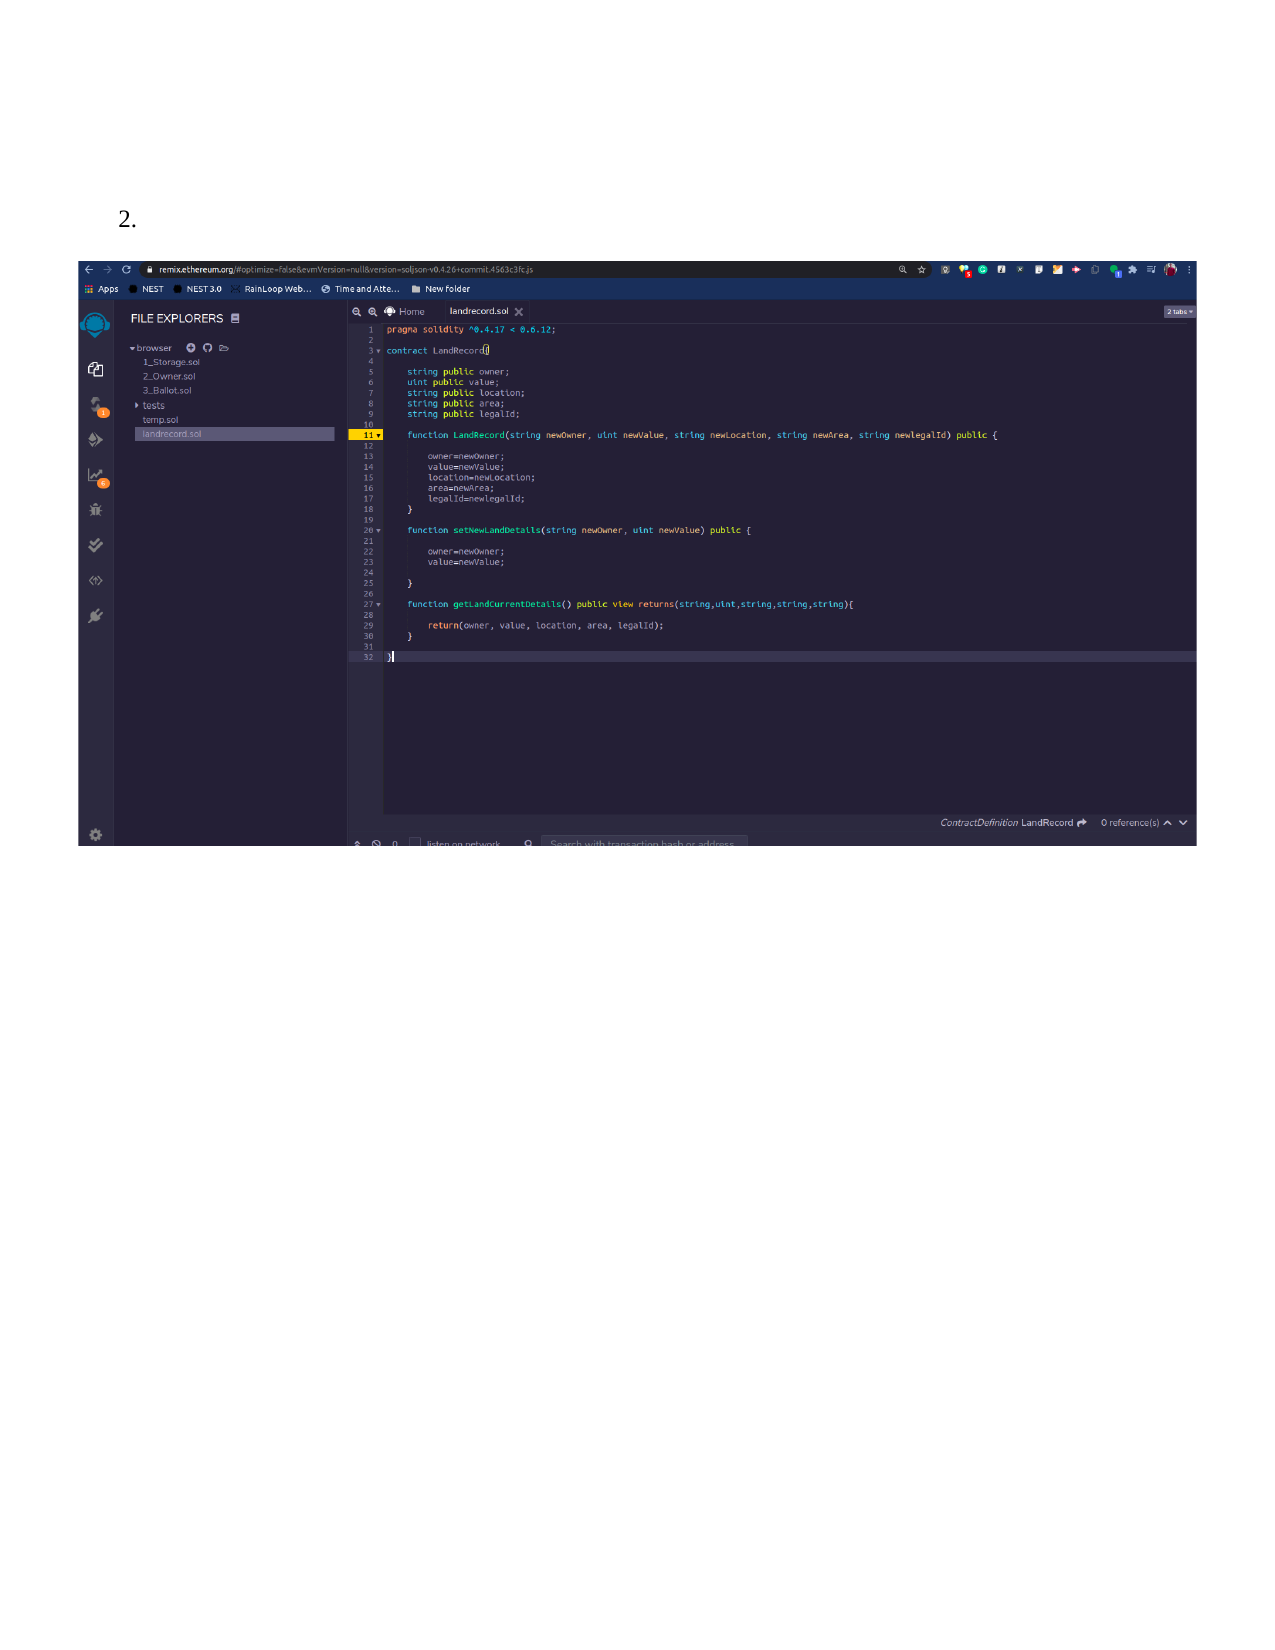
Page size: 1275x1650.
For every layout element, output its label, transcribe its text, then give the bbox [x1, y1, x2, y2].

picture [78, 261, 1197, 846]
text 2. [118, 204, 1157, 233]
